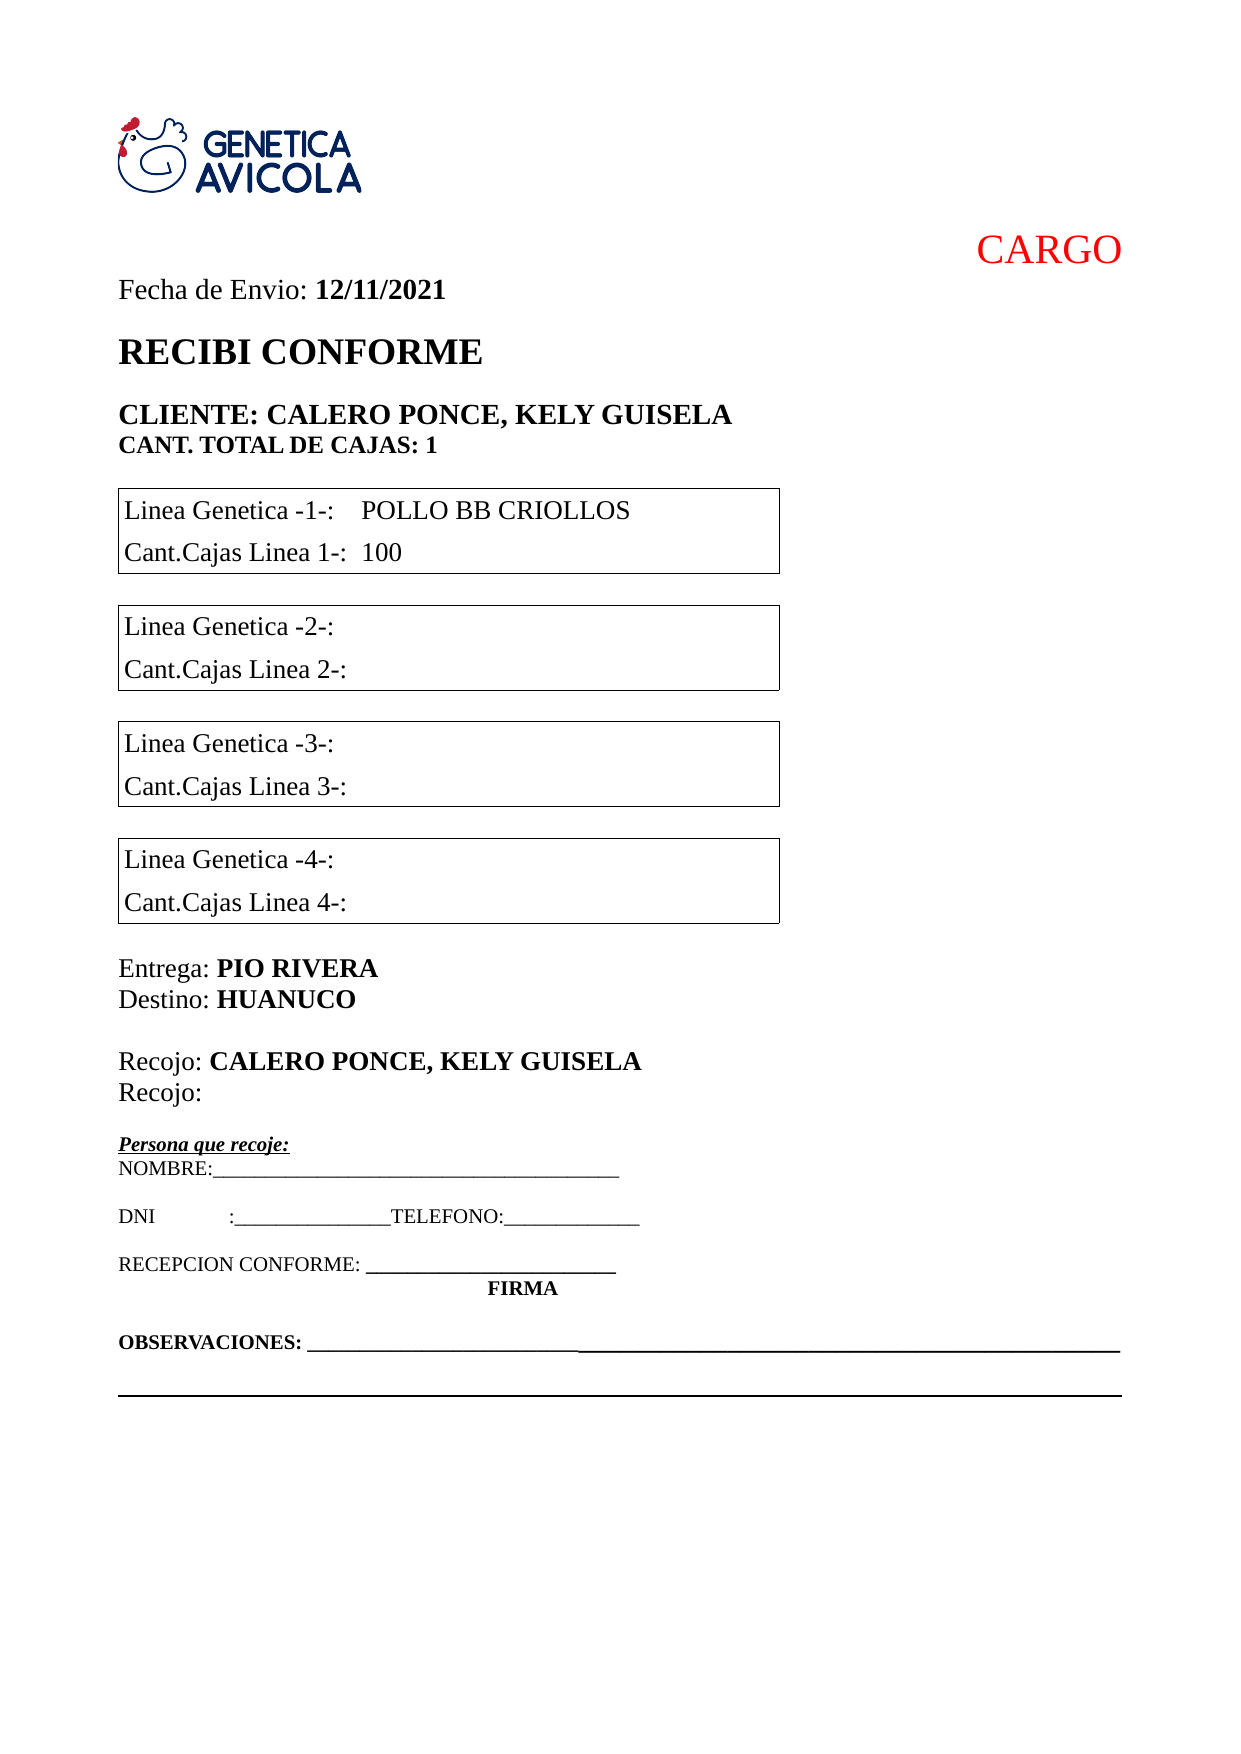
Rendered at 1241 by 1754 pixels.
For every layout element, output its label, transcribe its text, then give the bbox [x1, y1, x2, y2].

text Recojo: CALERO PONCE, KELY GUISELA [118, 1045, 1122, 1076]
table_cell [356, 606, 779, 647]
table_cell Linea Genetica -3-: [119, 722, 356, 764]
table_cell Linea Genetica -4-: [119, 839, 356, 880]
text DNI :_______________TELEFONO:_____________ [118, 1204, 1122, 1228]
table_cell [356, 764, 779, 806]
table_cell [118, 807, 356, 838]
table_cell Cant.Cajas Linea 1-: [119, 531, 356, 573]
table_cell Cant.Cajas Linea 2-: [119, 647, 356, 690]
text RECIBI CONFORME [118, 330, 1122, 373]
text Persona que recoje: [118, 1132, 1122, 1156]
text Recojo: [118, 1076, 1122, 1108]
table_header Linea Genetica -1-: [119, 489, 356, 531]
table_cell [118, 691, 356, 721]
text RECEPCION CONFORME: ________________________ [118, 1252, 1122, 1276]
table_cell 100 [356, 531, 779, 573]
text NOMBRE:_______________________________________ [118, 1156, 1122, 1180]
table_cell [118, 574, 356, 604]
text CLIENTE: CALERO PONCE, KELY GUISELA [118, 397, 1122, 431]
table_cell Cant.Cajas Linea 4-: [119, 880, 356, 923]
text FIRMA [118, 1276, 1122, 1300]
table_cell Cant.Cajas Linea 3-: [119, 764, 356, 806]
text OBSERVACIONES: __________________________________________________________________ [118, 1324, 1122, 1355]
table_cell [356, 839, 779, 880]
table_cell [356, 574, 779, 604]
table_cell [356, 722, 779, 764]
text Entrega: PIO RIVERA [118, 952, 1122, 983]
text CANT. TOTAL DE CAJAS: 1 [118, 431, 1122, 459]
text Fecha de Envio: 12/11/2021 [118, 272, 1122, 306]
table_cell [356, 880, 779, 923]
table_cell [356, 807, 779, 838]
text CARGO [118, 224, 1122, 272]
text Destino: HUANUCO [118, 983, 1122, 1014]
table_cell [356, 647, 779, 690]
table_header POLLO BB CRIOLLOS [356, 489, 779, 531]
table_cell [356, 691, 779, 721]
picture [117, 117, 362, 193]
table_cell Linea Genetica -2-: [119, 606, 356, 647]
